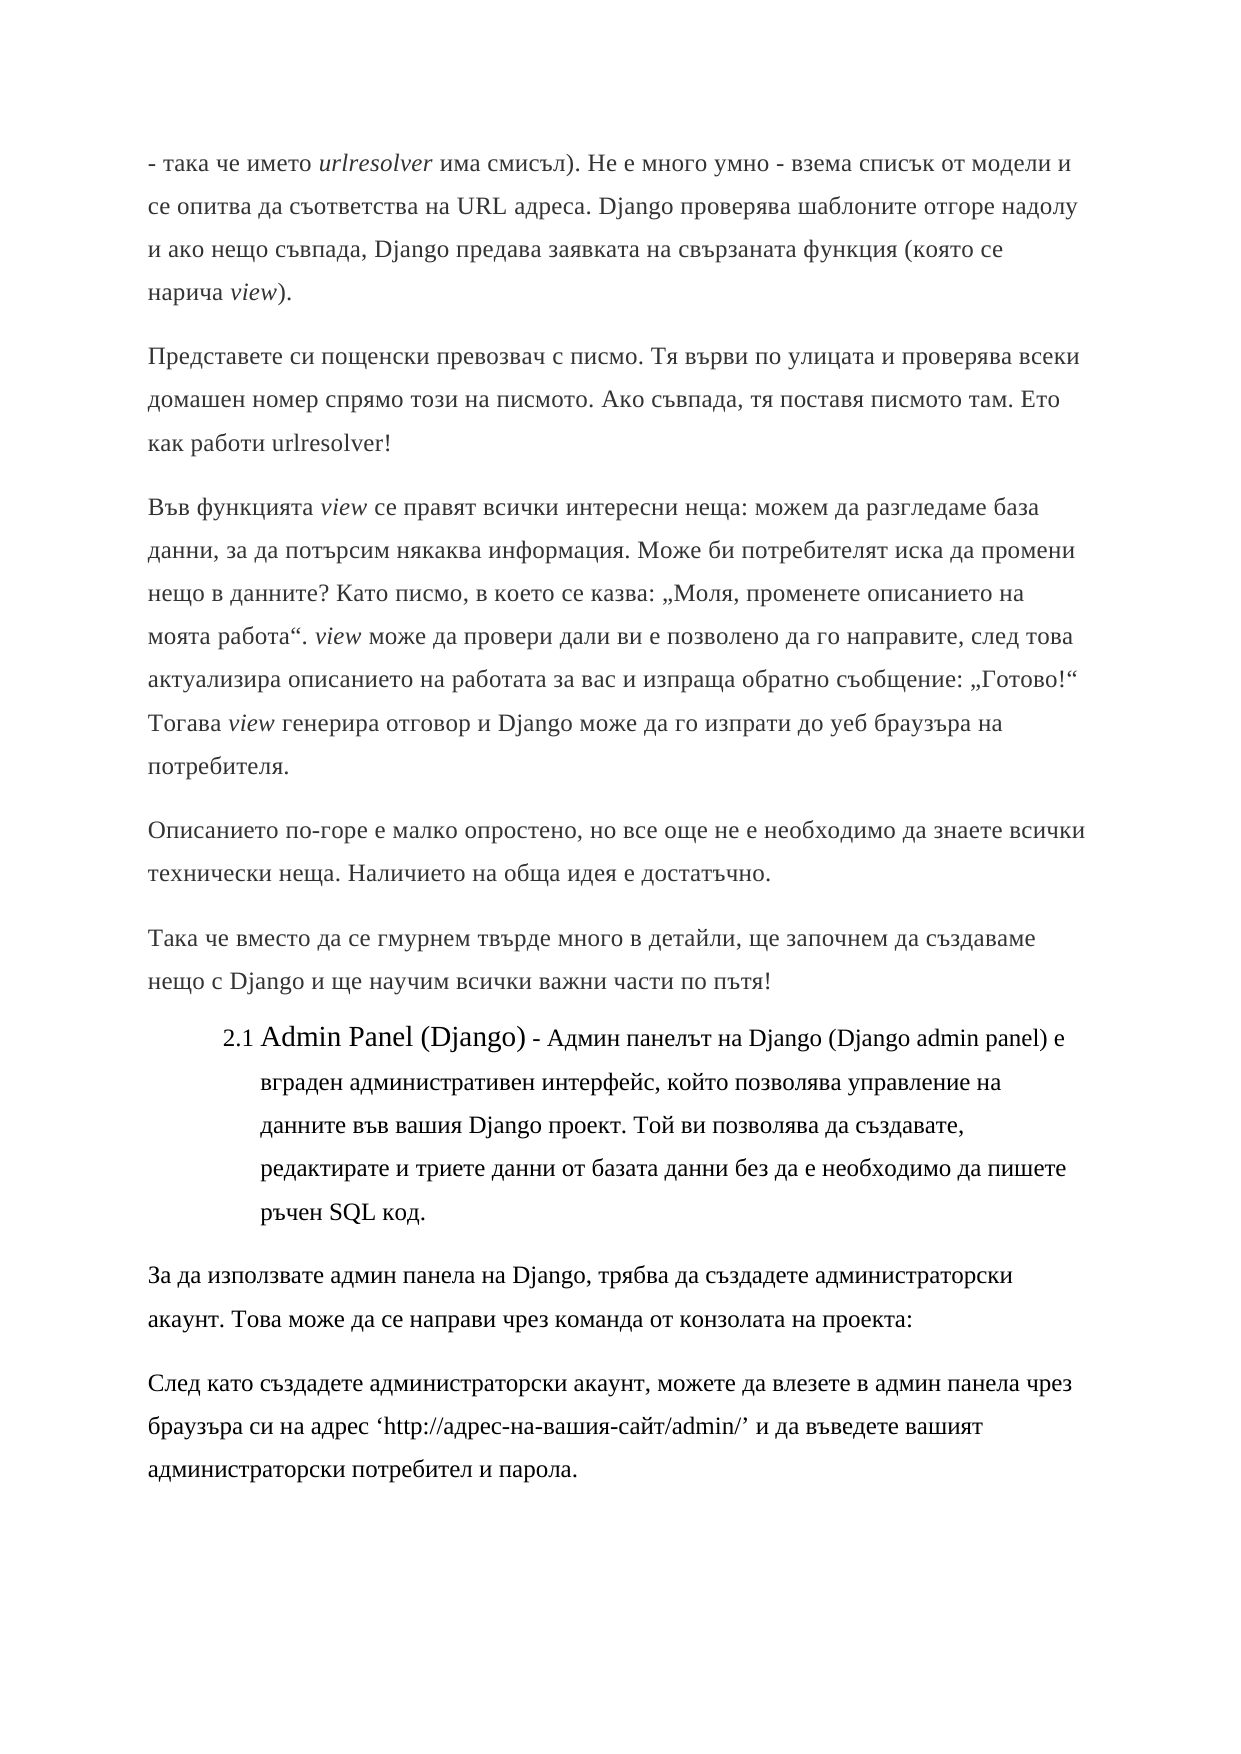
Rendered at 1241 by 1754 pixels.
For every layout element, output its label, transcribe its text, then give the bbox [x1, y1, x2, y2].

text Представете си пощенски превозвач с писмо. Тя върви по улицата и проверява всеки домашен номер спрямо този на писмото. Ако съвпада, тя поставя писмото там. Ето как работи urlresolver! [148, 341, 1093, 456]
text Описанието по-горе е малко опростено, но все още не е необходимо да знаете всички технически неща. Наличието на обща идея е достатъчно. [148, 815, 1093, 887]
list Admin Panel (Django) - Админ панелът на Django (Django admin panel) е вграден административен интерфейс, който позволява управление на данните във вашия Django проект. Той ви позволява да създавате, редактирате и триете данни от базата данни без да е необходимо да пишете ръчен SQL код. [223, 1019, 1093, 1225]
text За да използвате админ панела на Django, трябва да създадете администраторски акаунт. Това може да се направи чрез команда от конзолата на проекта: [148, 1261, 1093, 1332]
text След като създадете администраторски акаунт, можете да влезете в админ панела чрез браузъра си на адрес ‘http://адрес-на-вашия-сайт/admin/’ и да въведете вашият администраторски потребител и парола. [148, 1368, 1093, 1483]
text Във функцията view се правят всички интересни неща: можем да разгледаме база данни, за да потърсим някаква информация. Може би потребителят иска да промени нещо в данните? Като писмо, в което се казва: „Моля, променете описанието на моята работа“. view може да провери дали ви е позволено да го направите, след това актуализира описанието на работата за вас и изпраща обратно съобщение: „Готово!“ Тогава view генерира отговор и Django може да го изпрати до уеб браузъра на потребителя. [148, 492, 1093, 779]
text - така че името urlresolver има смисъл). Не е много умно - взема списък от модели и се опитва да съответства на URL адреса. Django проверява шаблоните отгоре надолу и ако нещо съвпада, Django предава заявката на свързаната функция (която се нарича view). [148, 148, 1093, 306]
text Така че вместо да се гмурнем твърде много в детайли, ще започнем да създаваме нещо с Django и ще научим всички важни части по пътя! [148, 923, 1093, 994]
